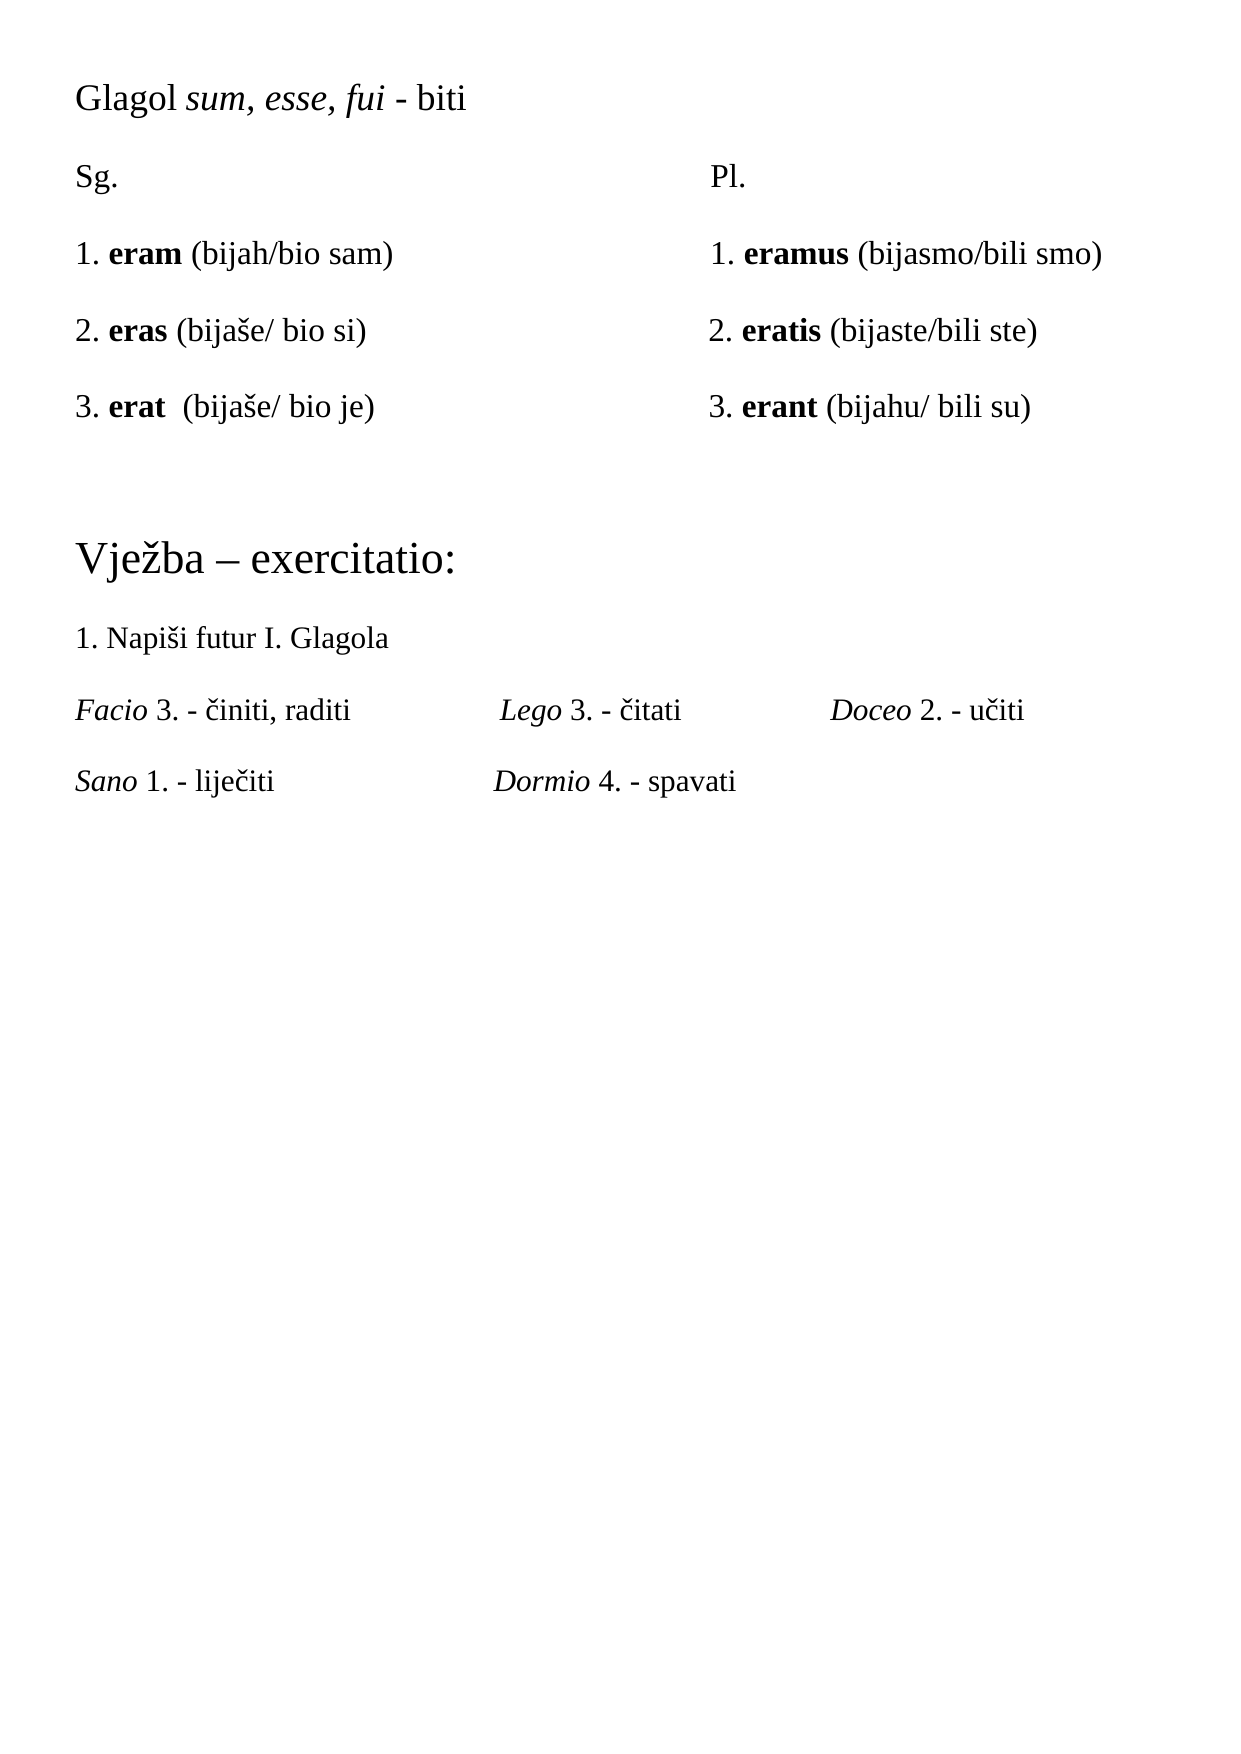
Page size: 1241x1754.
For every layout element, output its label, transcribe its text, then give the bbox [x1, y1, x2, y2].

text 1. eram (bijah/bio sam) 1. eramus (bijasmo/bili smo) [75, 233, 1165, 271]
text Sano 1. - liječiti Dormio 4. - spavati [75, 763, 1165, 798]
text Facio 3. - činiti, raditi Lego 3. - čitati Doceo 2. - učiti [75, 691, 1165, 727]
text Sg. Pl. [75, 156, 1165, 195]
text 3. erat (bijaše/ bio je) 3. erant (bijahu/ bili su) [75, 386, 1165, 425]
text 2. eras (bijaše/ bio si) 2. eratis (bijaste/bili ste) [75, 310, 1165, 348]
text 1. Napiši futur I. Glagola [75, 619, 1165, 655]
text Vježba – exercitatio: [75, 530, 1165, 583]
text Glagol sum, esse, fui - biti [75, 75, 1165, 118]
